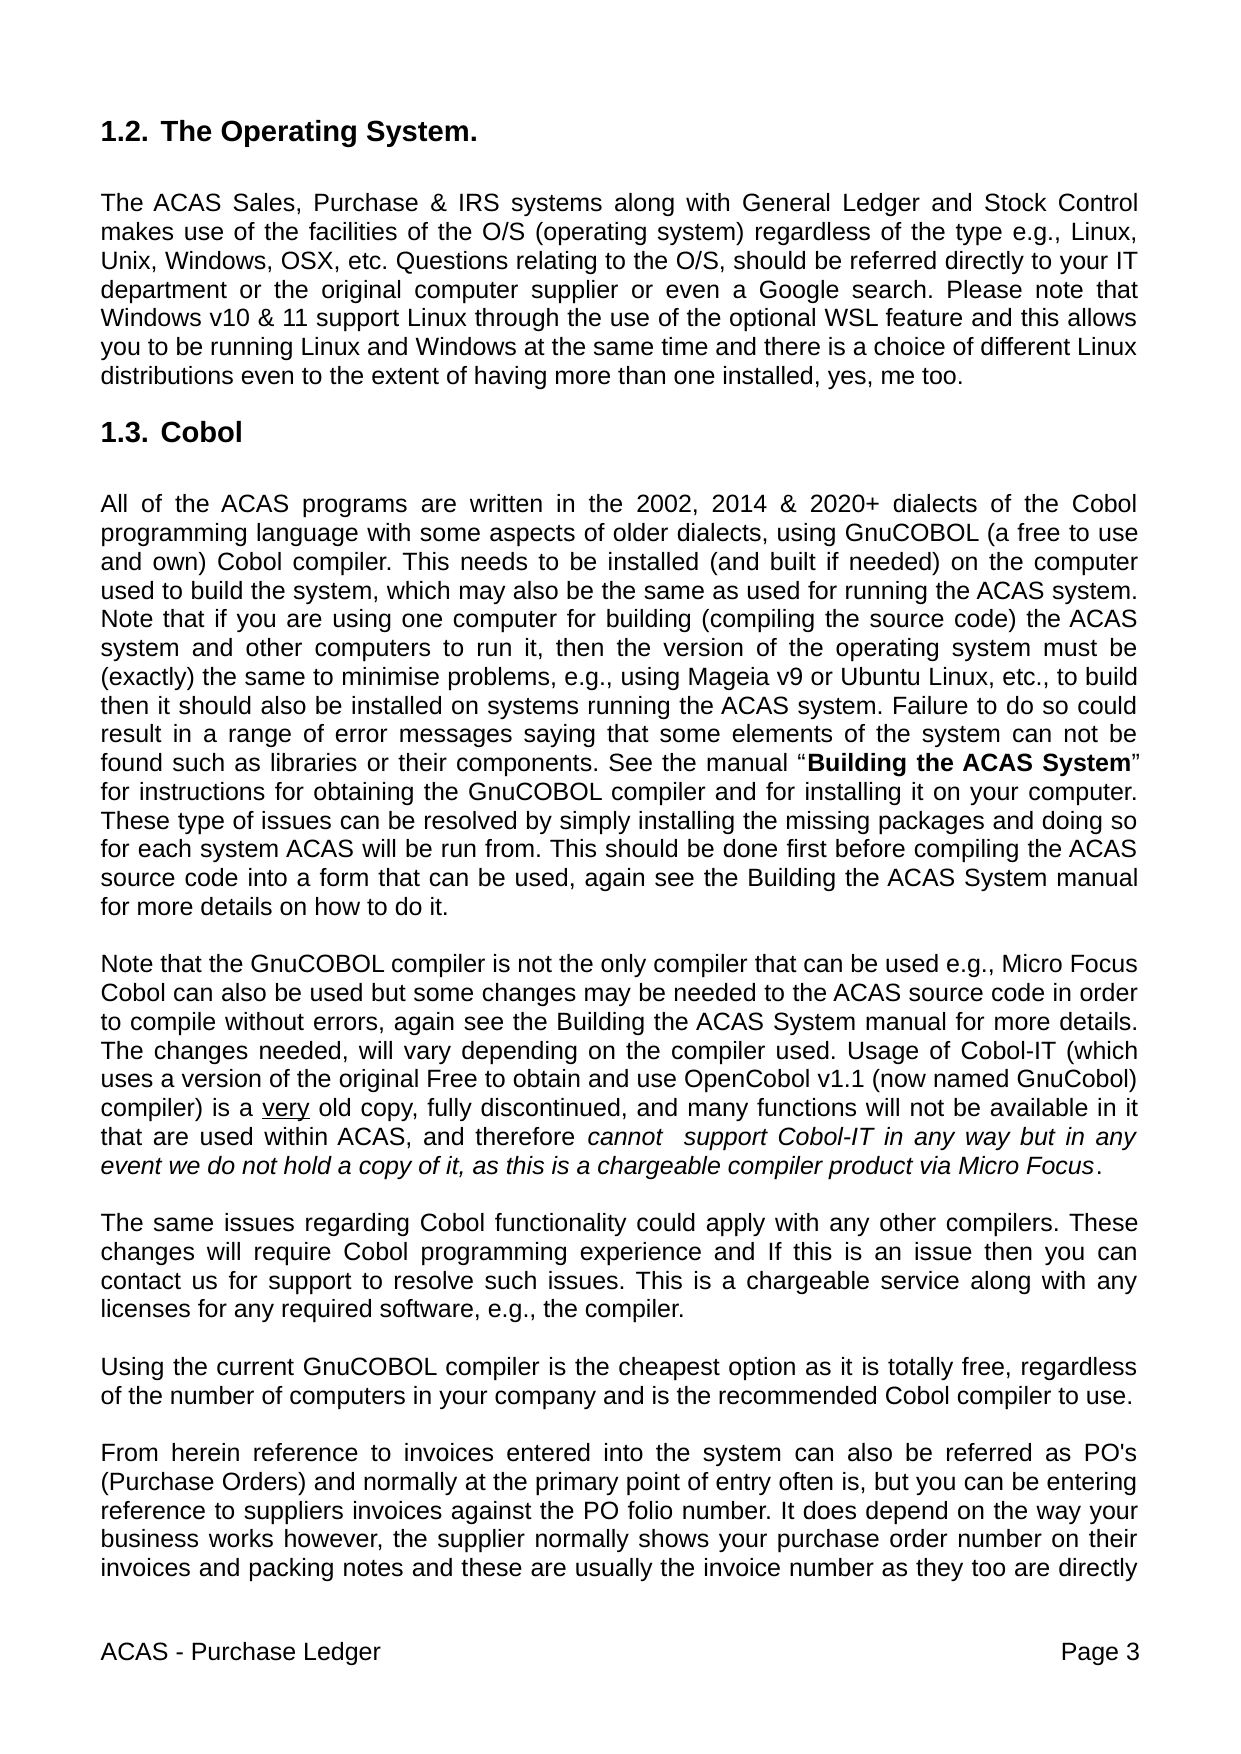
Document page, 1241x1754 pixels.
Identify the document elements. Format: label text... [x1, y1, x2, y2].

subtitle The Operating System. [100, 113, 1140, 147]
text All of the ACAS programs are written in the 2002, 2014 & 2020+ dialects of the Cobol programming language with some aspects of older dialects, using GnuCOBOL (a free to use and own) Cobol compiler. This needs to be installed (and built if needed) on the computer used to build the system, which may also be the same as used for running the ACAS system. Note that if you are using one computer for building (compiling the source code) the ACAS system and other computers to run it, then the version of the operating system must be (exactly) the same to minimise problems, e.g., using Mageia v9 or Ubuntu Linux, etc., to build then it should also be installed on systems running the ACAS system. Failure to do so could result in a range of error messages saying that some elements of the system can not be found such as libraries or their components. See the manual “Building the ACAS System” for instructions for obtaining the GnuCOBOL compiler and for installing it on your computer. These type of issues can be resolved by simply installing the missing packages and doing so for each system ACAS will be run from. This should be done first before compiling the ACAS source code into a form that can be used, again see the Building the ACAS System manual for more details on how to do it. [100, 489, 1140, 921]
text Note that the GnuCOBOL compiler is not the only compiler that can be used e.g., Micro Focus Cobol can also be used but some changes may be needed to the ACAS source code in order to compile without errors, again see the Building the ACAS System manual for more details. The changes needed, will vary depending on the compiler used. Usage of Cobol-IT (which uses a version of the original Free to obtain and use OpenCobol v1.1 (now named GnuCobol) compiler) is a very old copy, fully discontinued, and many functions will not be available in it that are used within ACAS, and therefore cannot support Cobol-IT in any way but in any event we do not hold a copy of it, as this is a chargeable compiler product via Micro Focus. [100, 949, 1140, 1179]
text Using the current GnuCOBOL compiler is the cheapest option as it is totally free, regardless of the number of computers in your company and is the recommended Cobol compiler to use. [100, 1352, 1140, 1409]
text From herein reference to invoices entered into the system can also be referred as PO's (Purchase Orders) and normally at the primary point of entry often is, but you can be entering reference to suppliers invoices against the PO folio number. It does depend on the way your business works however, the supplier normally shows your purchase order number on their invoices and packing notes and these are usually the invoice number as they too are directly [100, 1438, 1140, 1582]
subtitle Cobol [100, 414, 1140, 448]
text The same issues regarding Cobol functionality could apply with any other compilers. These changes will require Cobol programming experience and If this is an issue then you can contact us for support to resolve such issues. This is a chargeable service along with any licenses for any required software, e.g., the compiler. [100, 1208, 1140, 1323]
text The ACAS Sales, Purchase & IRS systems along with General Ledger and Stock Control makes use of the facilities of the O/S (operating system) regardless of the type e.g., Linux, Unix, Windows, OSX, etc. Questions relating to the O/S, should be referred directly to your IT department or the original computer supplier or even a Google search. Please note that Windows v10 & 11 support Linux through the use of the optional WSL feature and this allows you to be running Linux and Windows at the same time and there is a choice of different Linux distributions even to the extent of having more than one installed, yes, me too. [100, 188, 1140, 389]
